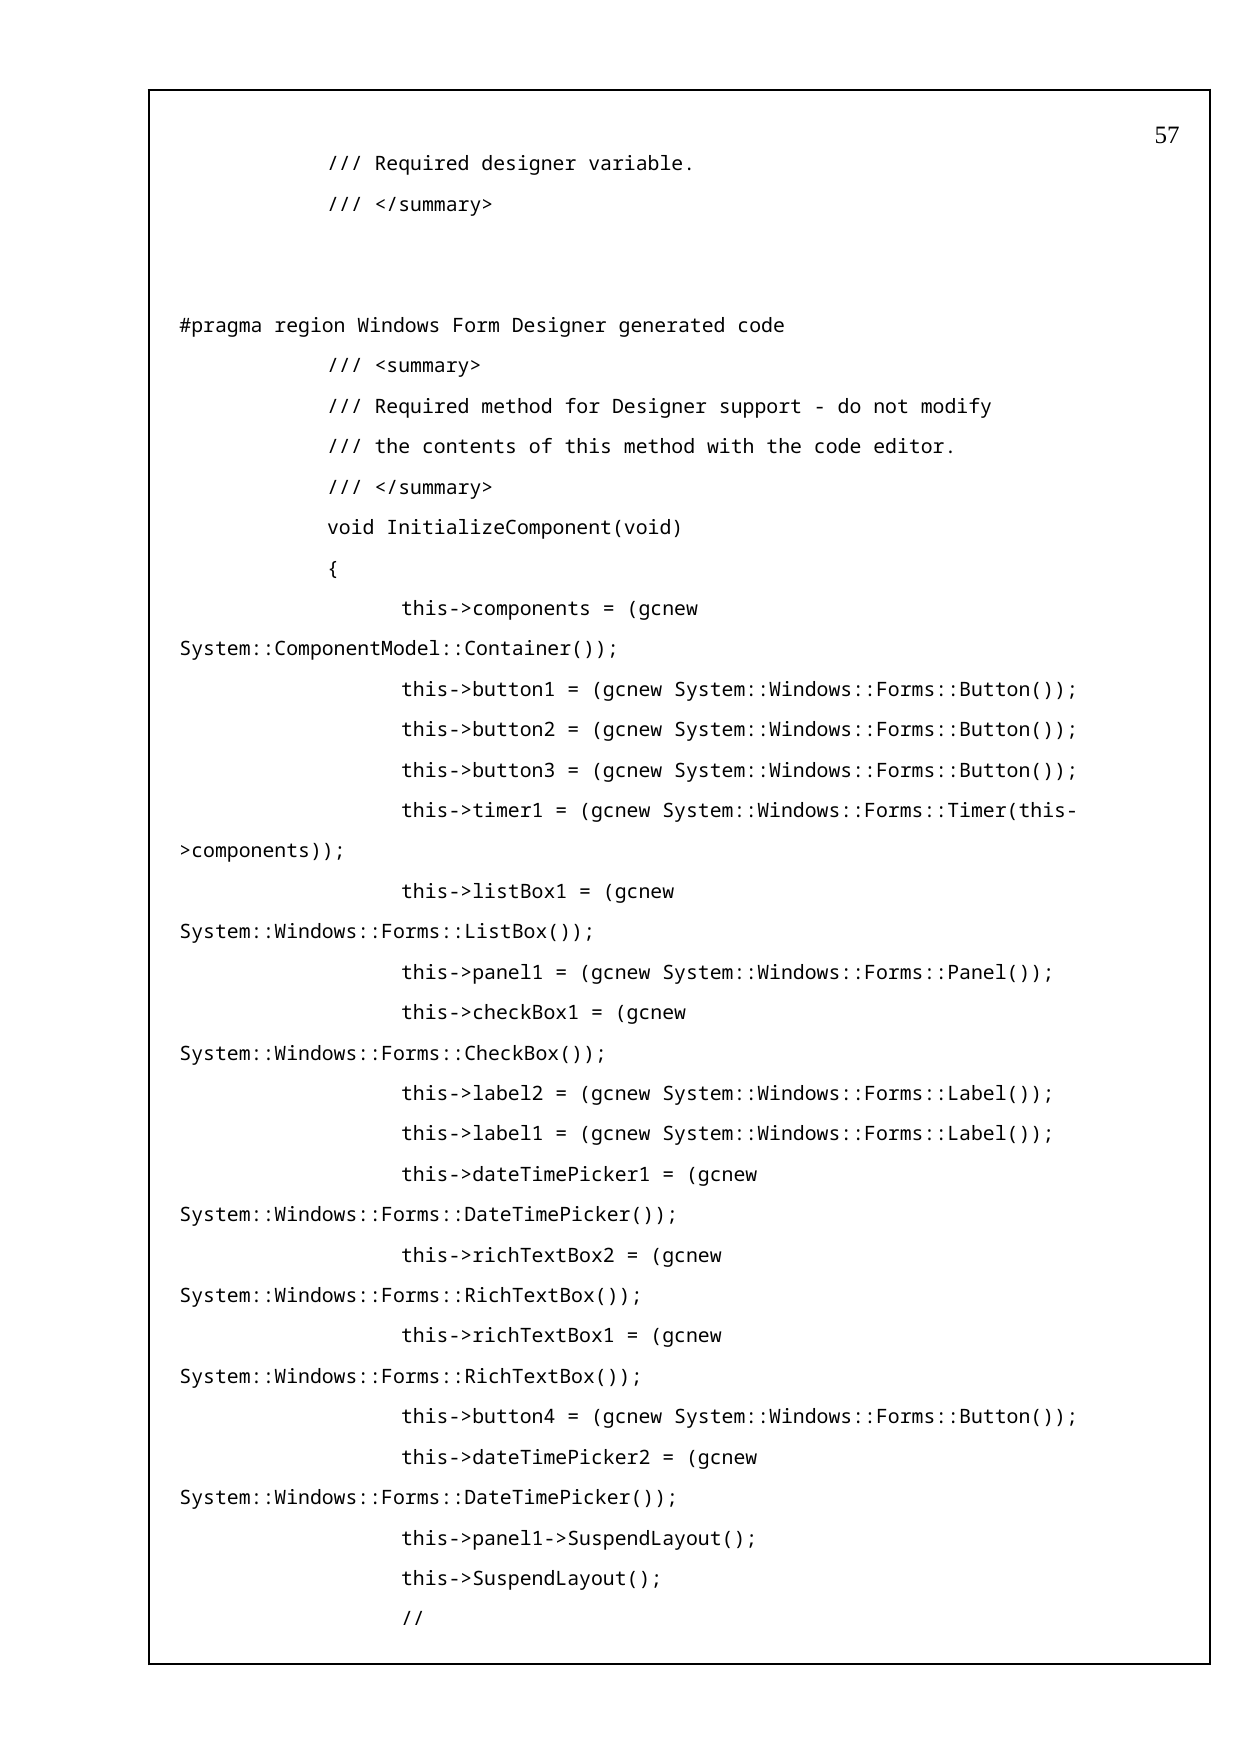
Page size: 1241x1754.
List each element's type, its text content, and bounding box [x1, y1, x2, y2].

text this->timer1 = (gcnew System::Windows::Forms::Timer(this->components)); [179, 796, 1099, 864]
text this->SuspendLayout(); [179, 1564, 1099, 1591]
text /// Required designer variable. [179, 149, 1099, 177]
text /// the contents of this method with the code editor. [179, 432, 1099, 459]
text this->checkBox1 = (gcnew System::Windows::Forms::CheckBox()); [179, 998, 1099, 1066]
text this->button2 = (gcnew System::Windows::Forms::Button()); [179, 715, 1099, 742]
text // [179, 1604, 1099, 1632]
text this->dateTimePicker2 = (gcnew System::Windows::Forms::DateTimePicker()); [179, 1443, 1099, 1510]
text /// <summary> [179, 352, 1099, 379]
text { [179, 554, 1099, 581]
text this->dateTimePicker1 = (gcnew System::Windows::Forms::DateTimePicker()); [179, 1160, 1099, 1227]
text this->richTextBox1 = (gcnew System::Windows::Forms::RichTextBox()); [179, 1322, 1099, 1389]
text this->button4 = (gcnew System::Windows::Forms::Button()); [179, 1402, 1099, 1429]
text /// Required method for Designer support - do not modify [179, 392, 1099, 419]
text this->label1 = (gcnew System::Windows::Forms::Label()); [179, 1119, 1099, 1147]
text /// </summary> [179, 190, 1099, 217]
text this->label2 = (gcnew System::Windows::Forms::Label()); [179, 1079, 1099, 1106]
text void InitializeComponent(void) [179, 513, 1099, 540]
text this->panel1 = (gcnew System::Windows::Forms::Panel()); [179, 958, 1099, 985]
text this->panel1->SuspendLayout(); [179, 1524, 1099, 1551]
text #pragma region Windows Form Designer generated code [179, 311, 1099, 338]
text this->richTextBox2 = (gcnew System::Windows::Forms::RichTextBox()); [179, 1241, 1099, 1308]
text this->button1 = (gcnew System::Windows::Forms::Button()); [179, 675, 1099, 702]
text this->components = (gcnew System::ComponentModel::Container()); [179, 594, 1099, 662]
text /// </summary> [179, 473, 1099, 500]
text this->button3 = (gcnew System::Windows::Forms::Button()); [179, 756, 1099, 783]
text this->listBox1 = (gcnew System::Windows::Forms::ListBox()); [179, 877, 1099, 944]
